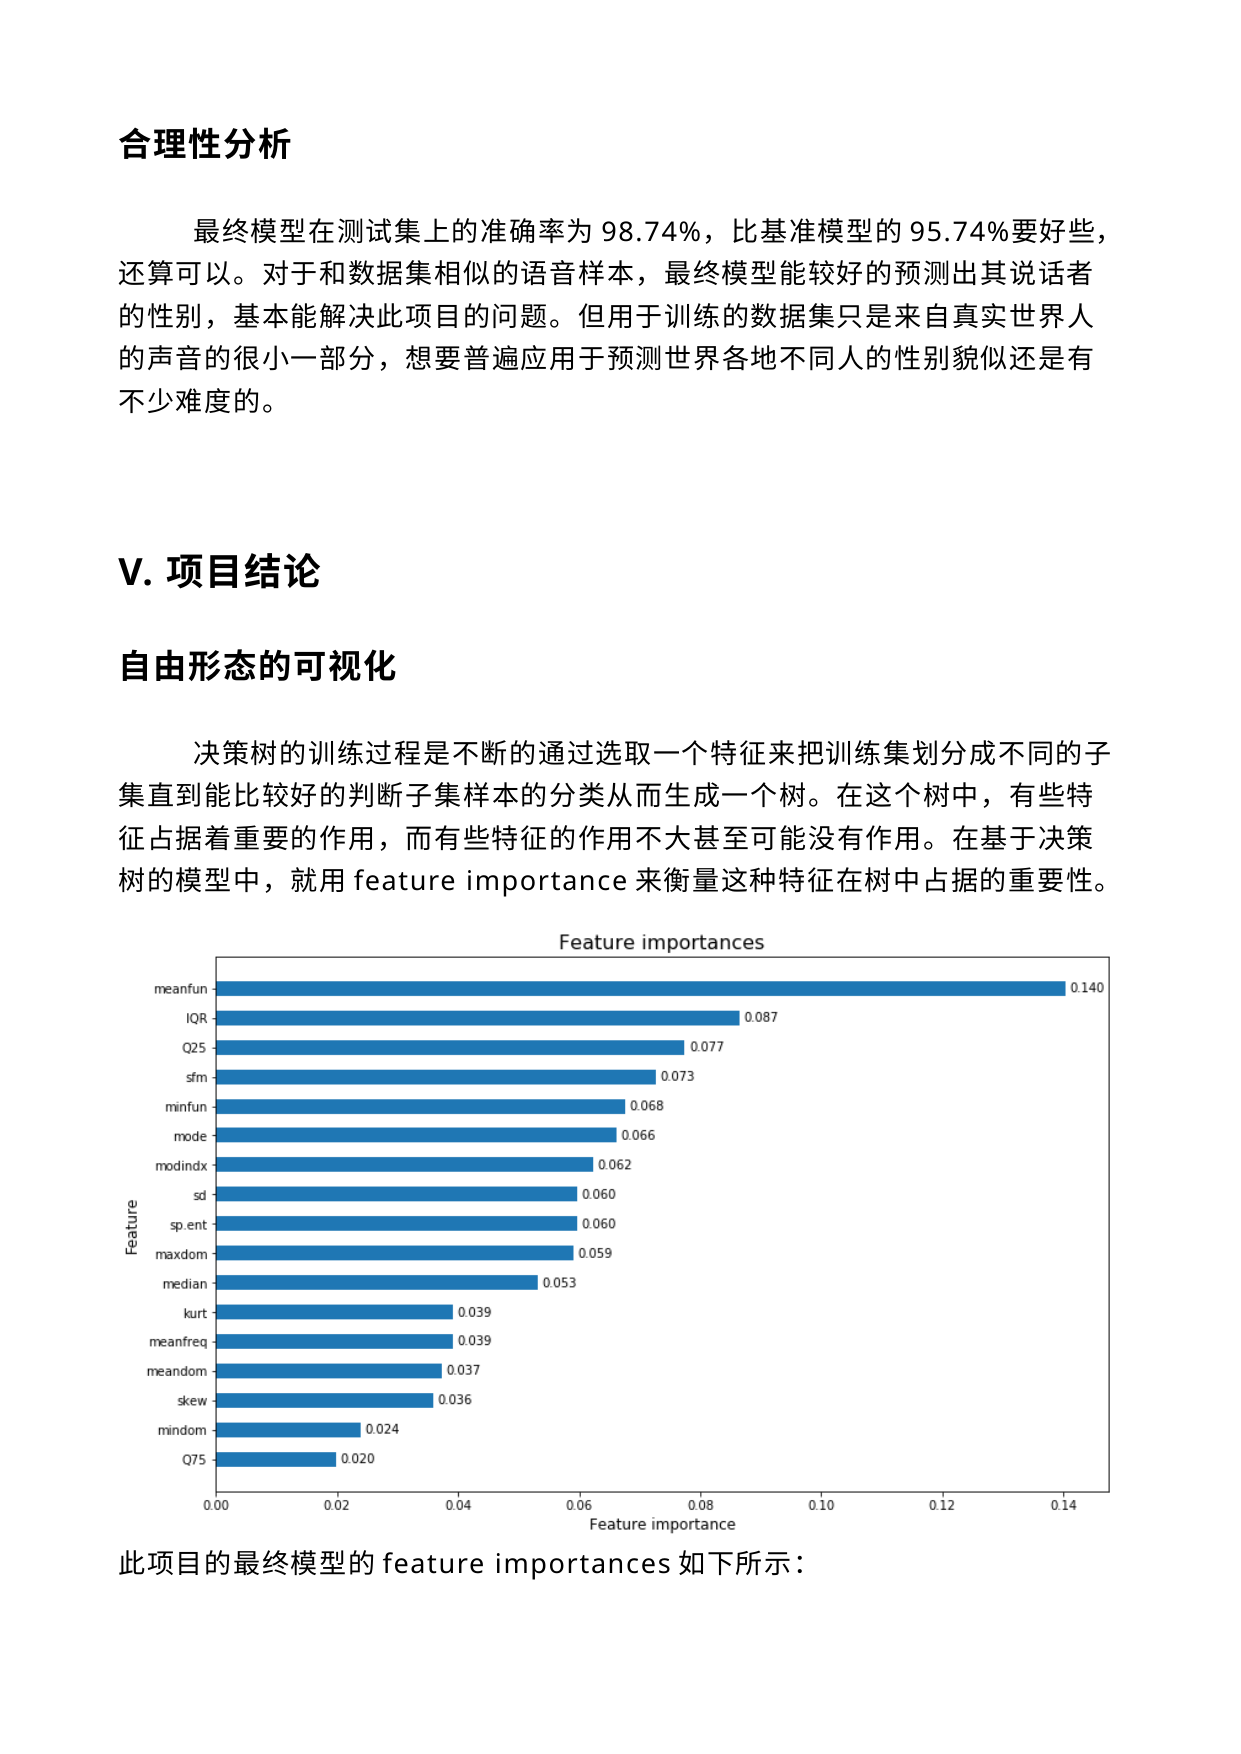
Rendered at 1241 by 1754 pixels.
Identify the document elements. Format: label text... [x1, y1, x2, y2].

picture [116, 926, 1121, 1542]
text V. 项目结论 [118, 541, 1122, 596]
text 自由形态的可视化 [118, 640, 1122, 688]
text 决策树的训练过程是不断的通过选取一个特征来把训练集划分成不同的子集直到能比较好的判断子集样本的分类从而生成一个树。在这个树中，有些特征占据着重要的作用，而有些特征的作用不大甚至可能没有作用。在基于决策树的模型中，就用feature importance来衡量这种特征在树中占据的重要性。此项目的最终模型的feature importances如下所示： [118, 732, 1122, 1581]
text 合理性分析 [118, 118, 1122, 166]
text 最终模型在测试集上的准确率为98.74%，比基准模型的95.74%要好些，还算可以。对于和数据集相似的语音样本，最终模型能较好的预测出其说话者的性别，基本能解决此项目的问题。但用于训练的数据集只是来自真实世界人的声音的很小一部分，想要普遍应用于预测世界各地不同人的性别貌似还是有不少难度的。 [118, 210, 1122, 419]
